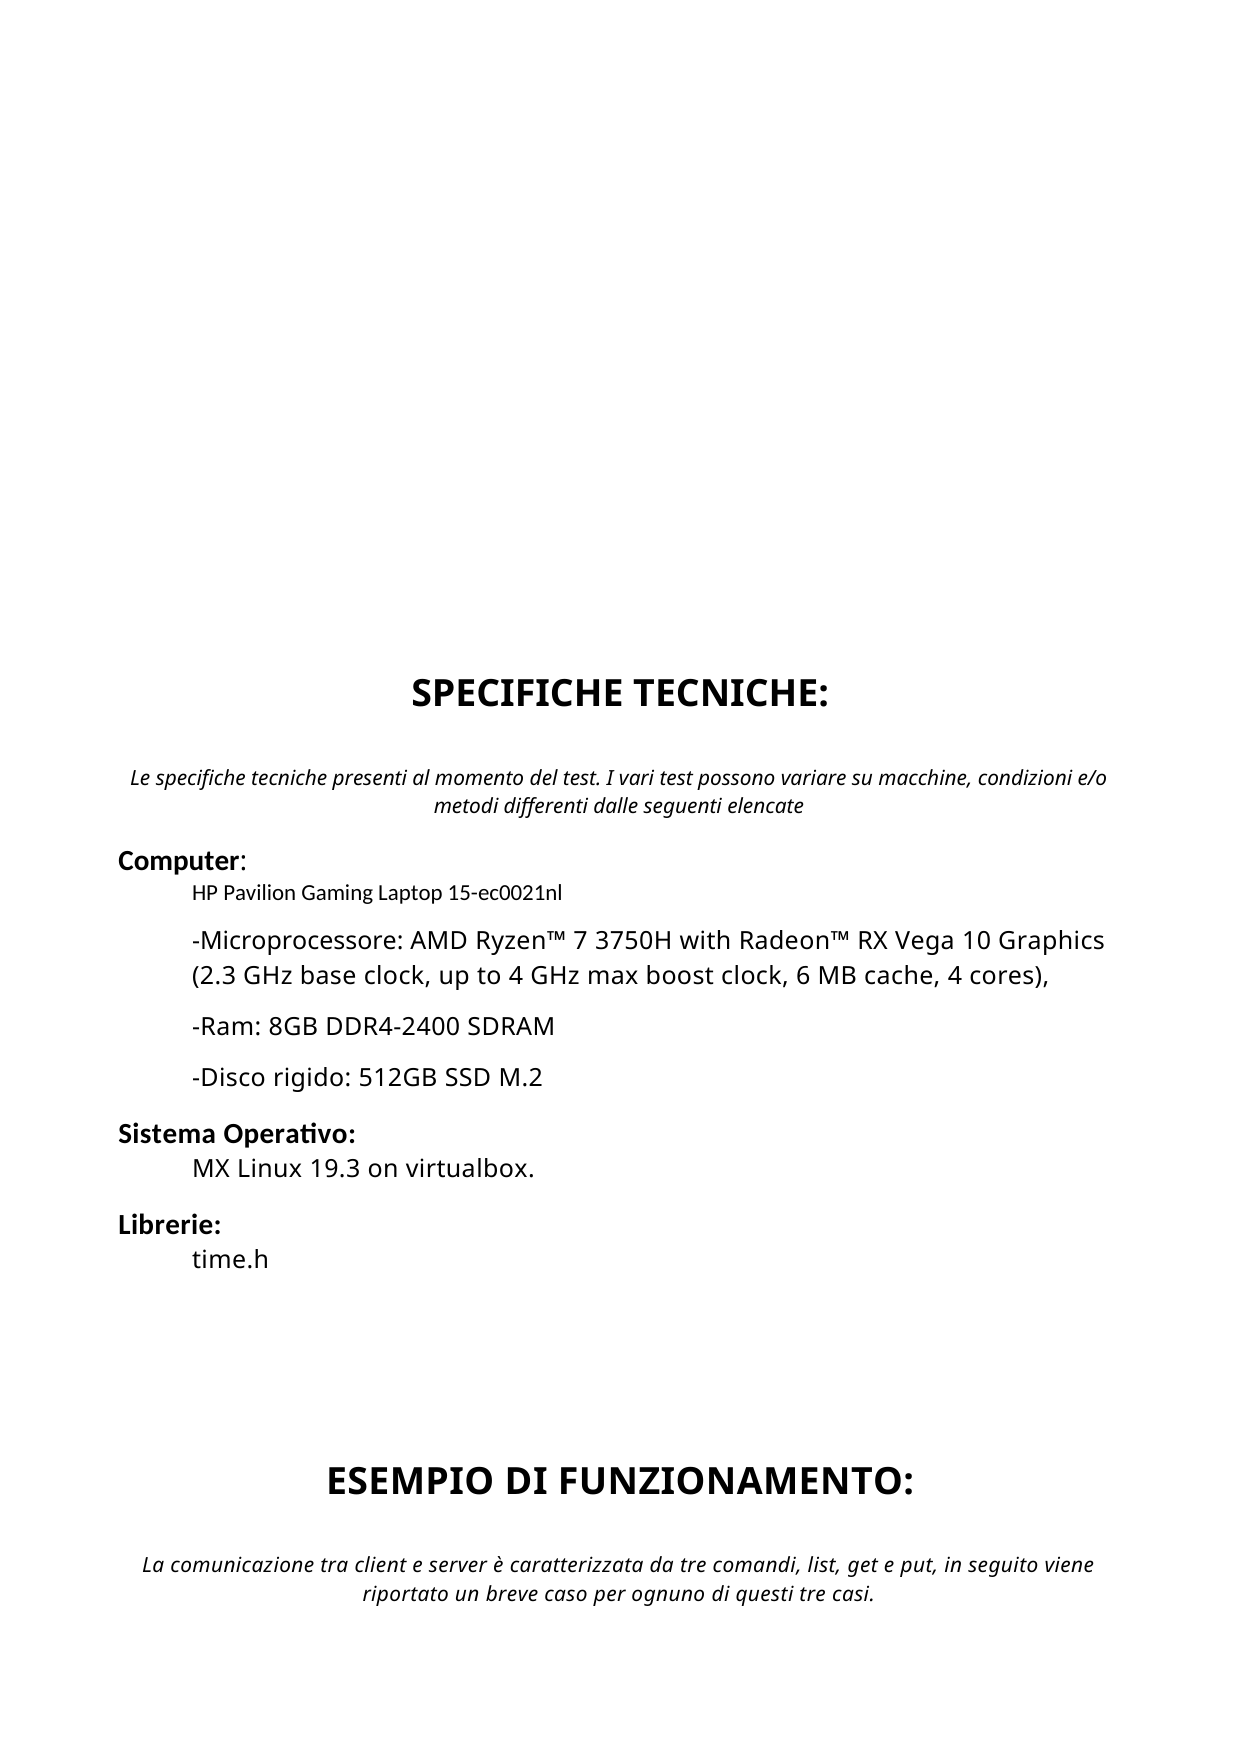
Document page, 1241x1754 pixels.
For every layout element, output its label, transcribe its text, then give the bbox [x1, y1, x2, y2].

text -Ram: 8GB DDR4-2400 SDRAM [118, 1008, 1122, 1042]
text -Disco rigido: 512GB SSD M.2 [118, 1059, 1122, 1093]
text time.h [118, 1242, 1122, 1276]
text La comunicazione tra client e server è caratterizzata da tre comandi, list, get e put, in seguito viene riportato un breve caso per ognuno di questi tre casi. [118, 1551, 1122, 1608]
subtitle Computer: [118, 841, 1122, 878]
text HP Pavilion Gaming Laptop 15-ec0021nl [118, 878, 1122, 906]
text -Microprocessore: AMD Ryzen™ 7 3750H with Radeon™ RX Vega 10 Graphics (2.3 GHz base clock, up to 4 GHz max boost clock, 6 MB cache, 4 cores), [192, 923, 1122, 991]
subtitle SPECIFICHE TECNICHE: [118, 666, 1122, 717]
subtitle Sistema Operativo: [118, 1115, 1122, 1150]
text MX Linux 19.3 on virtualbox. [118, 1151, 1122, 1185]
subtitle Librerie: [118, 1206, 1122, 1241]
subtitle ESEMPIO DI FUNZIONAMENTO: [118, 1454, 1122, 1505]
text Le specifiche tecniche presenti al momento del test. I vari test possono variare su macchine, condizioni e/o metodi differenti dalle seguenti elencate [118, 763, 1122, 820]
